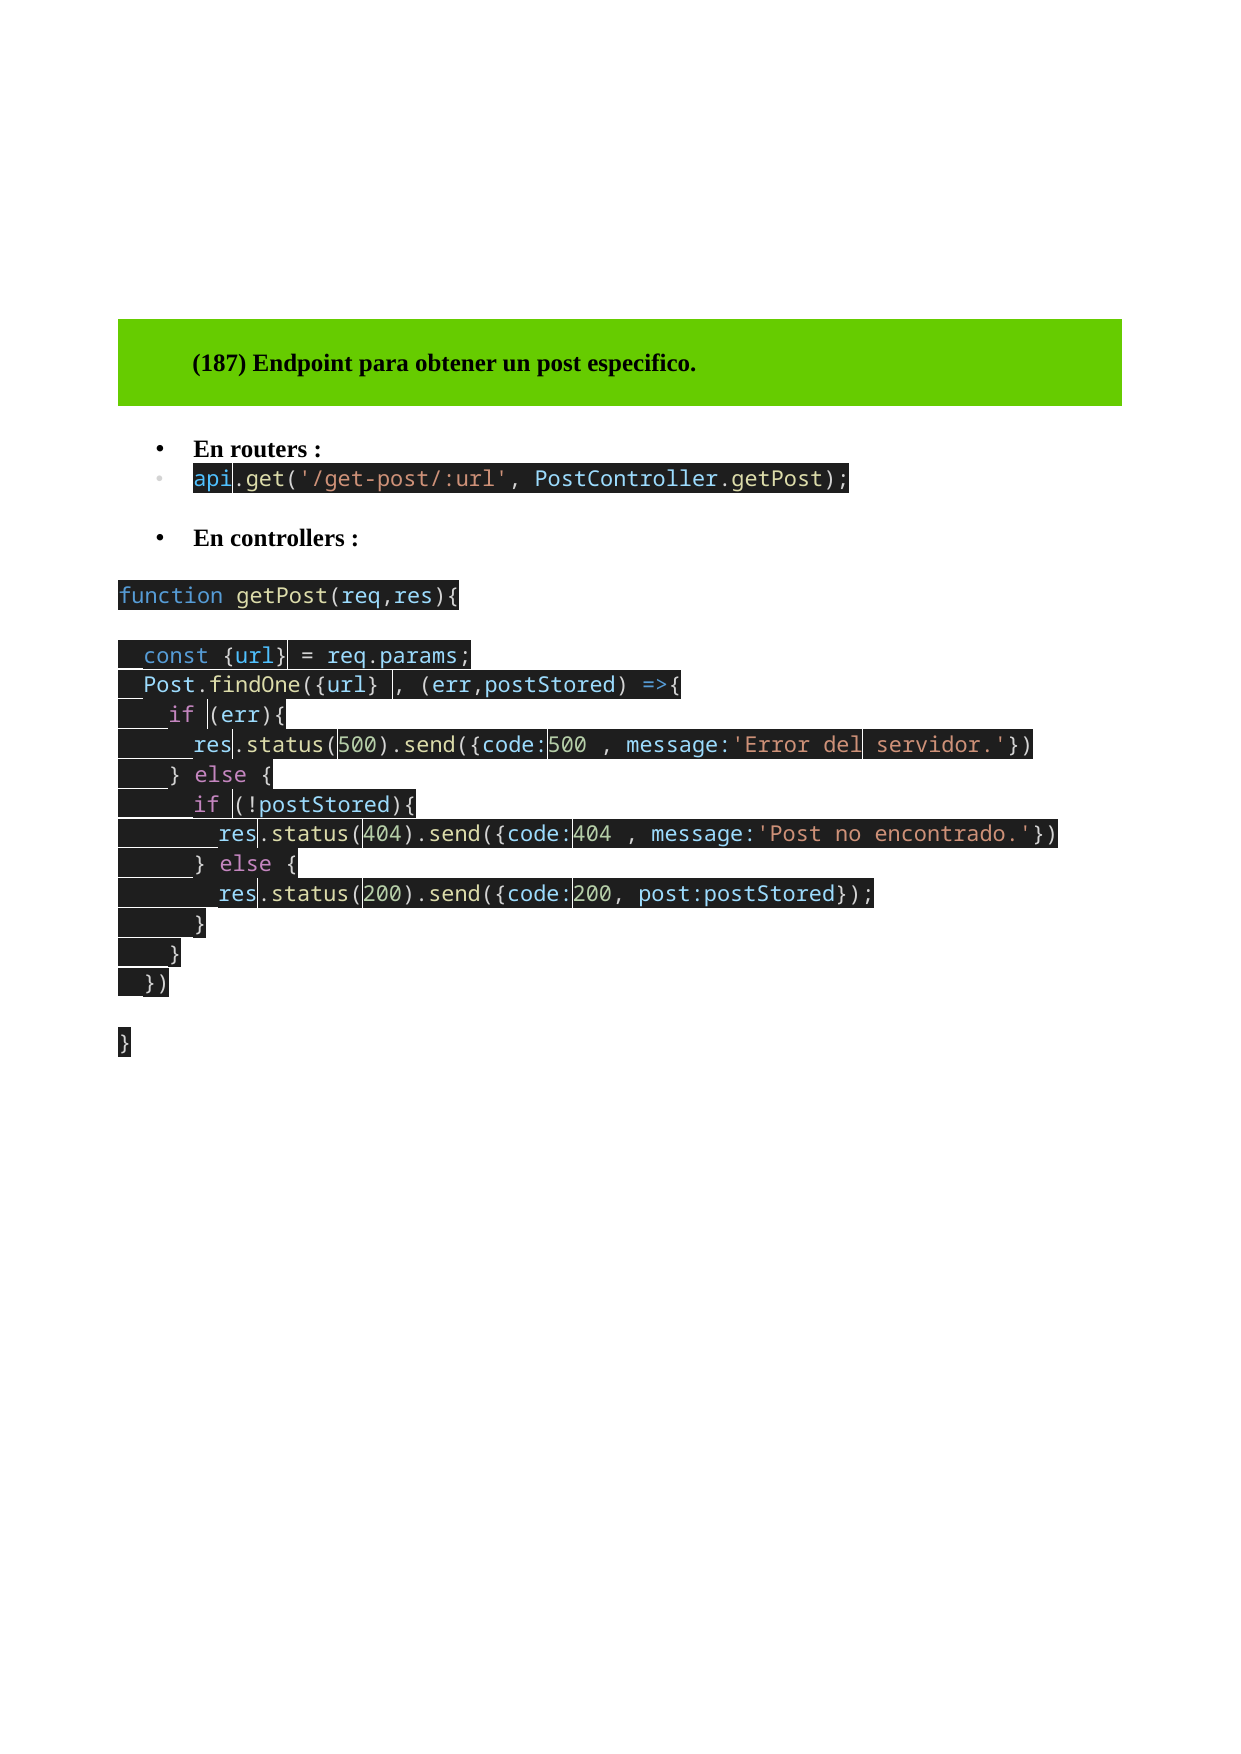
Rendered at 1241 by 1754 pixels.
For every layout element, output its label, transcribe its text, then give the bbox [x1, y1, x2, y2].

text res.status(500).send({code:500 , message:'Error del servidor.'}) [118, 729, 1122, 759]
text res.status(200).send({code:200, post:postStored}); [118, 878, 1122, 908]
text } [118, 1027, 1122, 1057]
text Post.findOne({url} , (err,postStored) =>{ [118, 669, 1122, 699]
text (187) Endpoint para obtener un post especifico. [118, 348, 1122, 377]
text } else { [118, 848, 1122, 878]
text } else { [118, 759, 1122, 789]
text }) [118, 967, 1122, 997]
text if (err){ [118, 699, 1122, 729]
text const {url} = req.params; [118, 640, 1122, 669]
text } [118, 908, 1122, 938]
text } [118, 938, 1122, 967]
list En routers : [156, 434, 1122, 463]
text res.status(404).send({code:404 , message:'Post no encontrado.'}) [118, 818, 1122, 848]
list api.get('/get-post/:url', PostController.getPost); [156, 463, 1122, 493]
list En controllers : [156, 523, 1122, 551]
text function getPost(req,res){ [118, 580, 1122, 610]
text if (!postStored){ [118, 789, 1122, 818]
